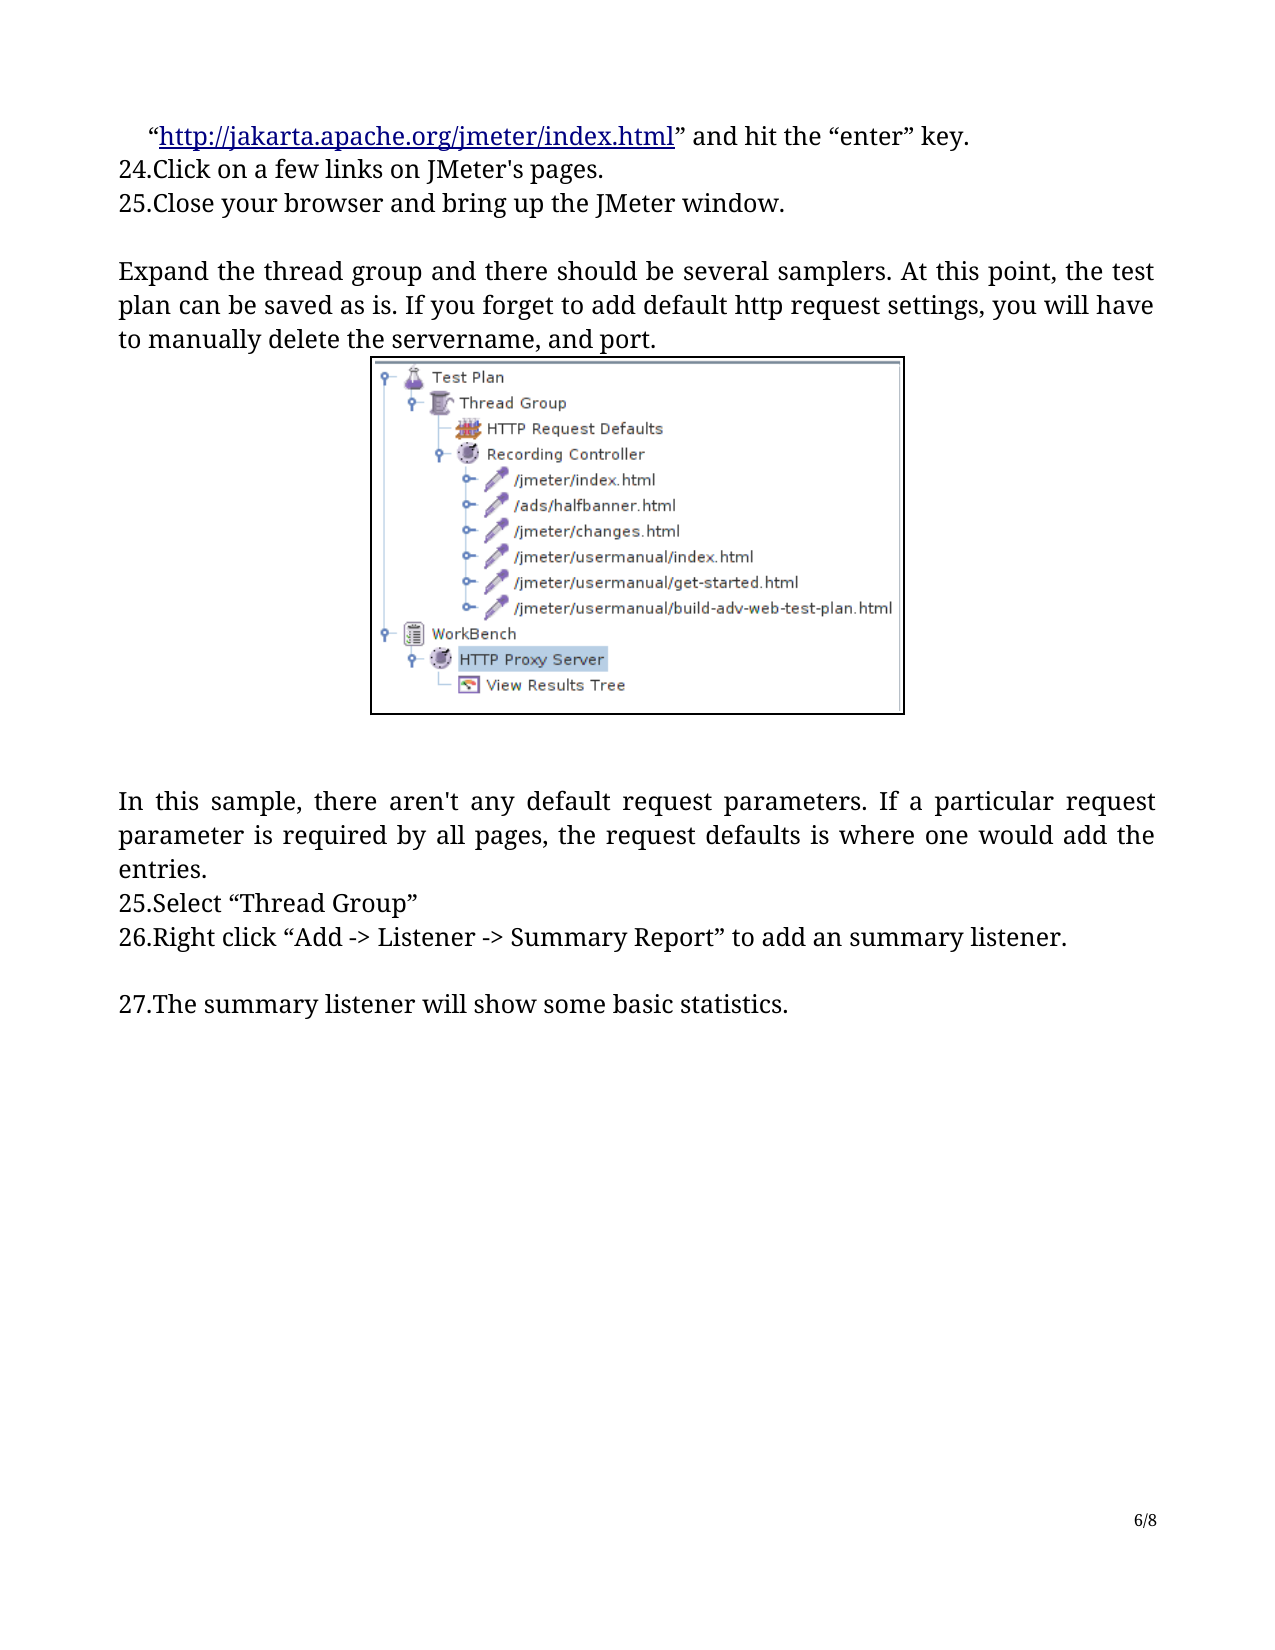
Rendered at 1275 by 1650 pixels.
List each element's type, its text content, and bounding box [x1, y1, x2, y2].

list “http://jakarta.apache.org/jmeter/index.html” and hit the “enter” key. [118, 118, 1157, 152]
list Right click “Add -> Listener -> Summary Report” to add an summary listener. [118, 919, 1157, 953]
list Close your browser and bring up the JMeter window. [118, 186, 1157, 220]
list Click on a few links on JMeter's pages. [118, 152, 1157, 186]
text In this sample, there aren't any default request parameters. If a particular request parameter is required by all pages, the request defaults is where one would add the entries. [118, 783, 1157, 885]
list The summary listener will show some basic statistics. [118, 987, 1157, 1021]
text Expand the thread group and there should be several samplers. At this point, the test plan can be saved as is. If you forget to add default http request settings, you will have to manually delete the servername, and port. [118, 254, 1157, 356]
list Select “Thread Group” [118, 885, 1157, 919]
picture [375, 360, 901, 711]
